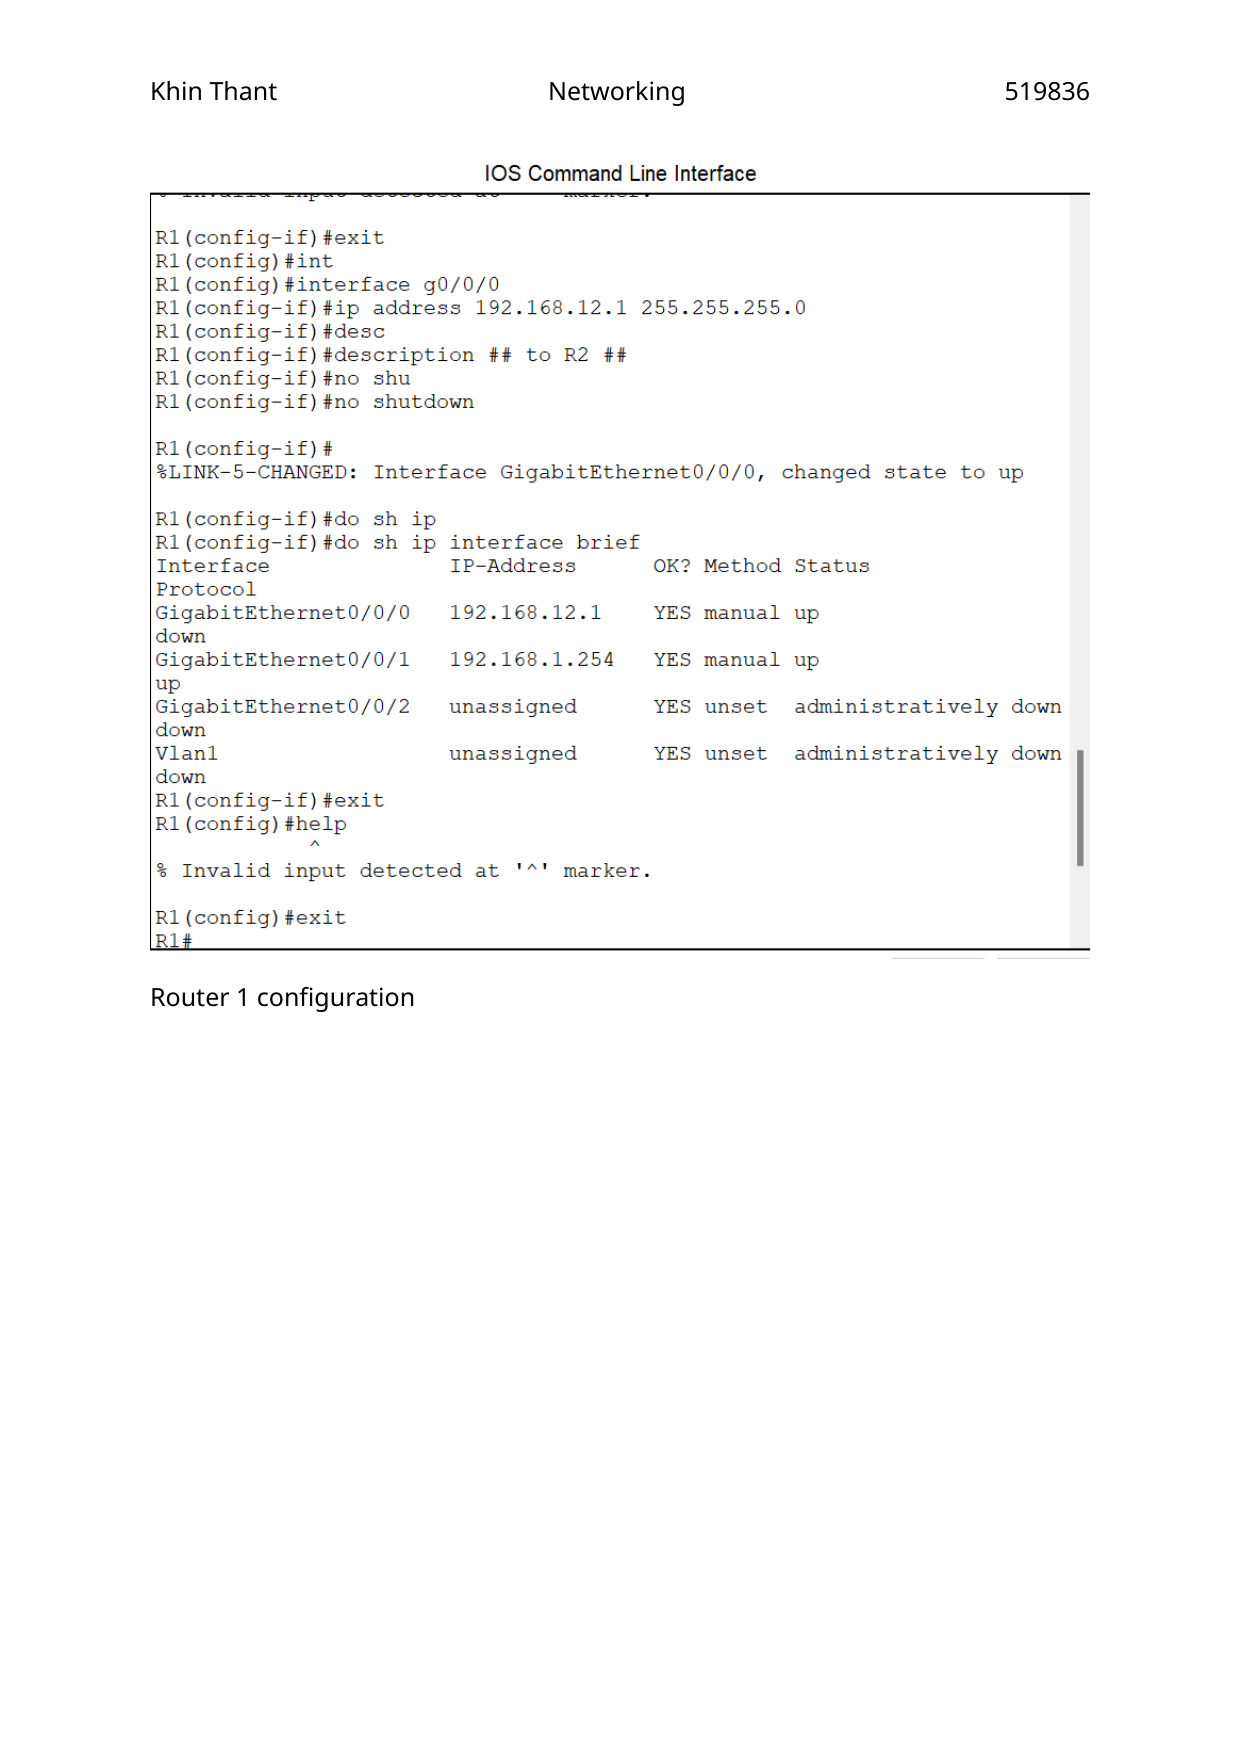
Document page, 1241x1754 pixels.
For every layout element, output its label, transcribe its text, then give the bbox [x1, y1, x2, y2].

text Router 1 configuration [150, 980, 1090, 1014]
